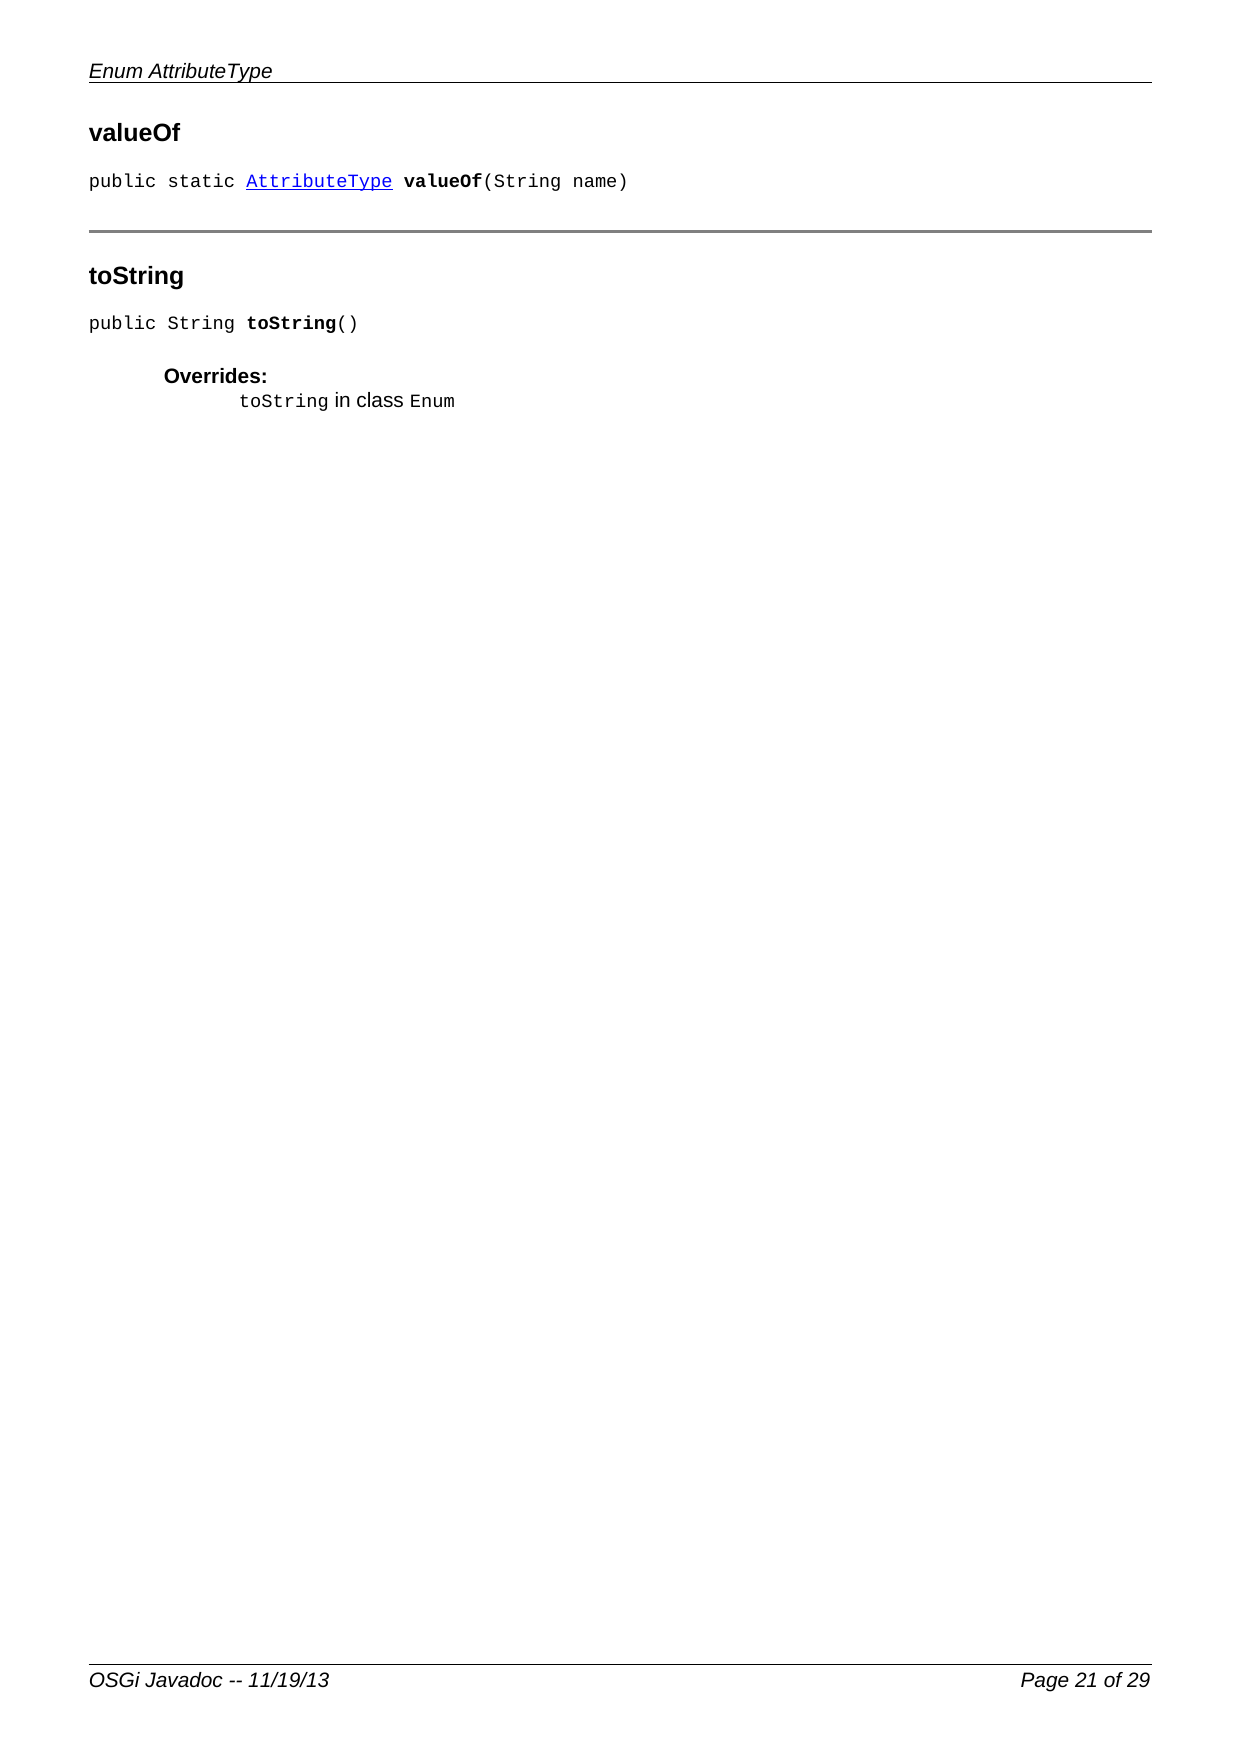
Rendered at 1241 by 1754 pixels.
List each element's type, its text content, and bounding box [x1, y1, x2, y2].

subtitle toString [88, 261, 1152, 289]
text Overrides: [163, 364, 1152, 388]
text public static AttributeType valueOf(String name) [88, 171, 1152, 193]
text public String toString() [88, 314, 1152, 335]
subtitle valueOf [88, 118, 1152, 147]
text toString in class Enum [238, 388, 1152, 413]
